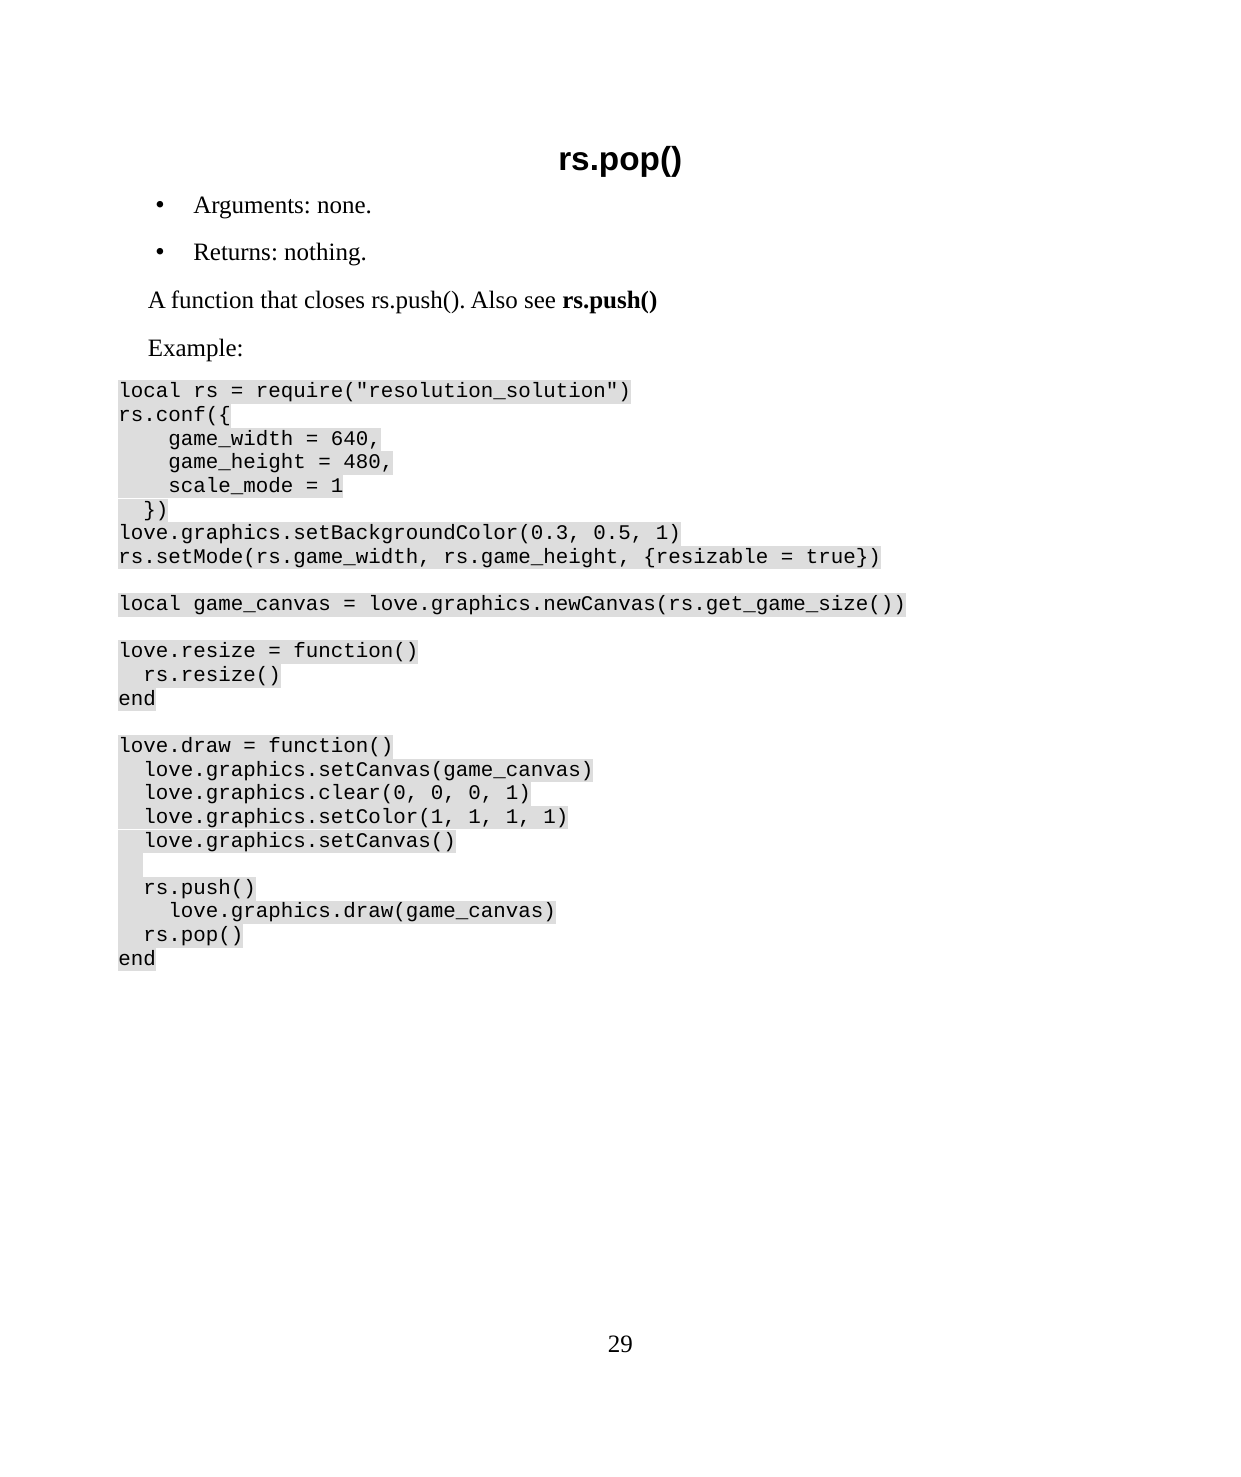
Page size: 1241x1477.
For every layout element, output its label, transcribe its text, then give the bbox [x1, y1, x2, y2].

list Arguments: none. [156, 190, 1122, 219]
text scale_mode = 1 [343, 475, 1122, 498]
text love.resize = function() [418, 640, 1122, 664]
text love.graphics.setCanvas() [118, 829, 1122, 853]
text love.graphics.draw(game_canvas) [556, 901, 1122, 924]
text rs.resize() [281, 664, 1122, 688]
text game_height = 480, [393, 451, 1122, 475]
text love.graphics.setColor(1, 1, 1, 1) [568, 806, 1122, 829]
text local rs = require("resolution_solution") [631, 380, 1122, 404]
text rs.push() [256, 877, 1122, 901]
text love.graphics.setBackgroundColor(0.3, 0.5, 1) [681, 522, 1122, 546]
text love.draw = function() [393, 735, 1122, 759]
text rs.pop() [243, 924, 1122, 948]
text love.graphics.clear(0, 0, 0, 1) [531, 782, 1122, 806]
text Example: [118, 333, 1122, 361]
text love.graphics.setCanvas(game_canvas) [593, 759, 1122, 782]
text rs.setMode(rs.game_width, rs.game_height, {resizable = true}) [881, 546, 1122, 569]
text }) [118, 498, 1122, 522]
text game_width = 640, [381, 428, 1122, 451]
list Returns: nothing. [156, 237, 1122, 266]
text end [156, 948, 1122, 971]
subtitle rs.pop() [118, 139, 1122, 177]
text local game_canvas = love.graphics.newCanvas(rs.get_game_size()) [906, 593, 1122, 617]
text A function that closes rs.push(). Also see rs.push() [118, 285, 1122, 314]
text end [156, 688, 1122, 711]
text rs.conf({ [231, 404, 1122, 428]
